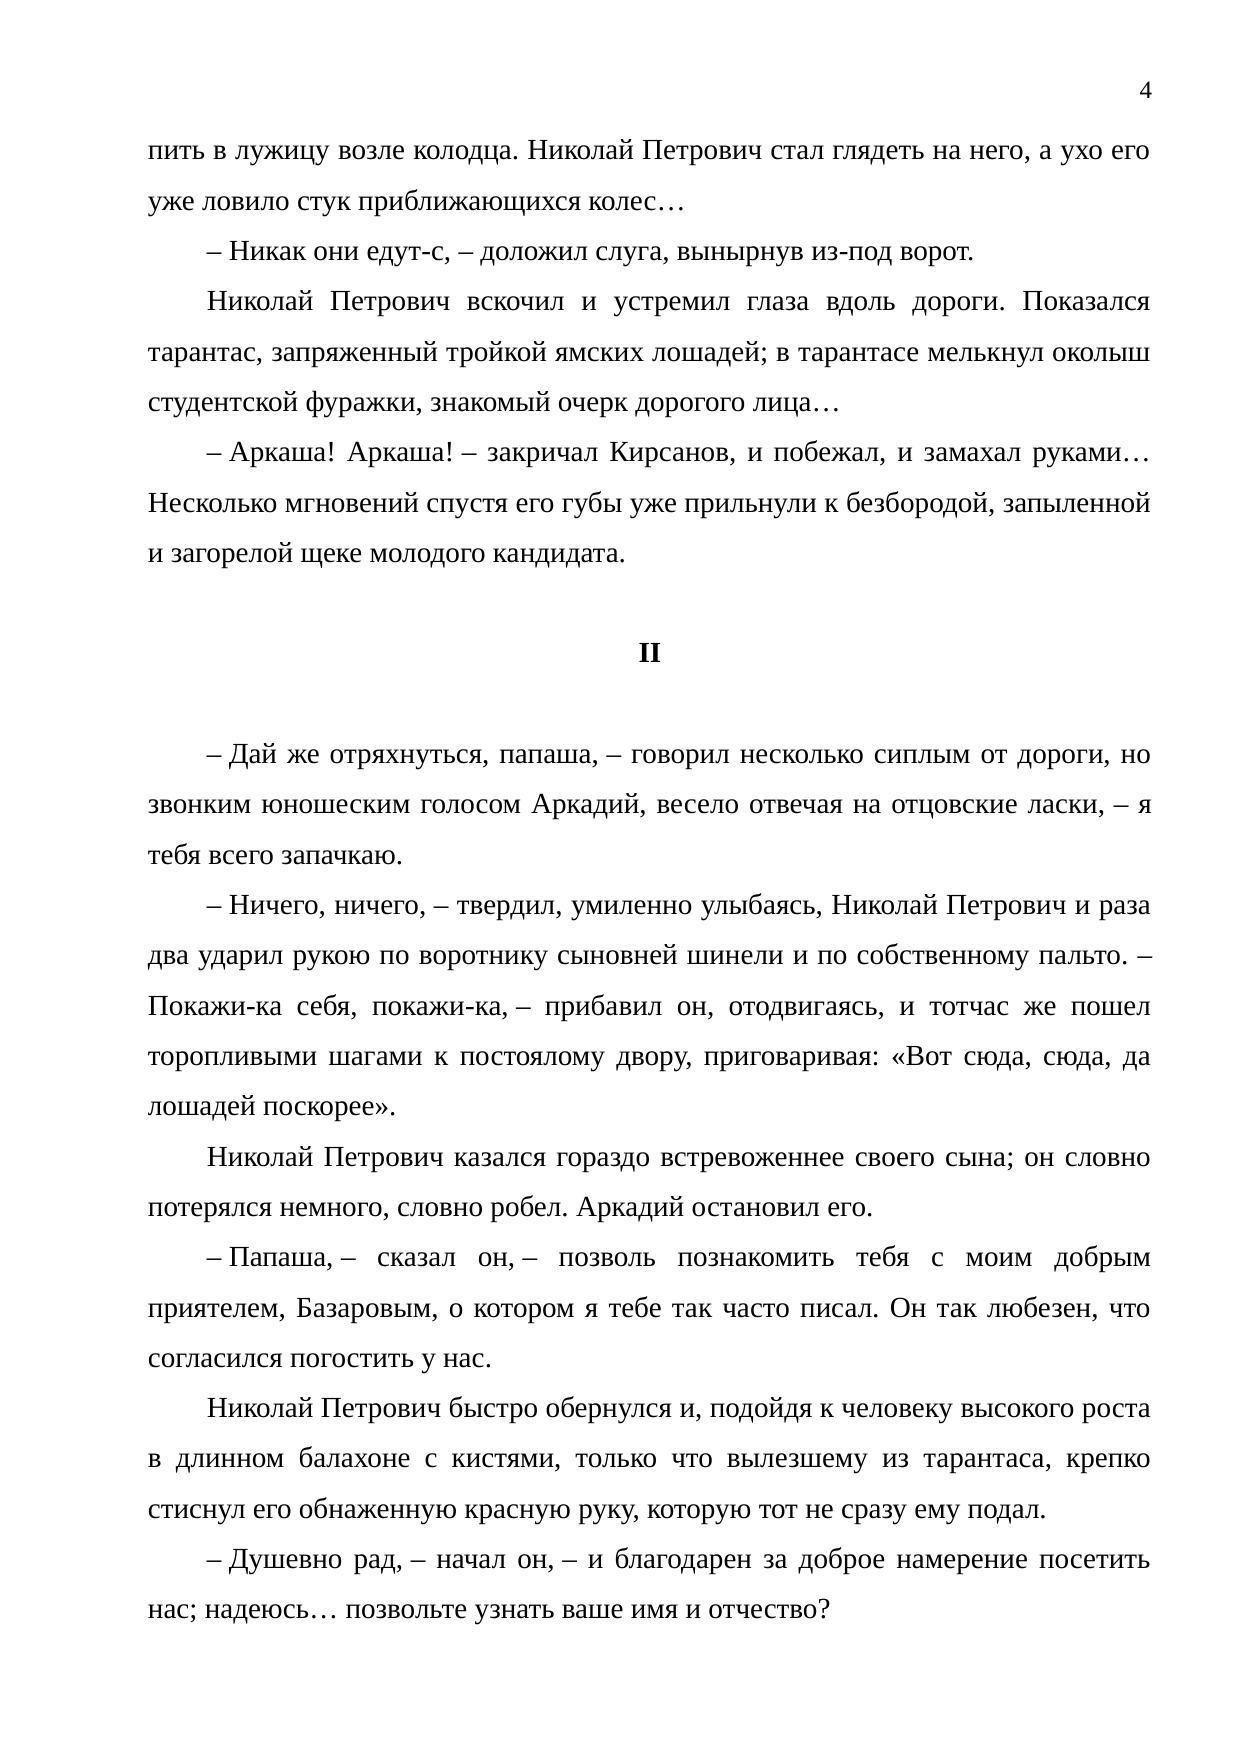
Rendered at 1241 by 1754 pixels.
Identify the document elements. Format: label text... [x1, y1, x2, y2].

text – Аркаша! Аркаша! – закричал Кирсанов, и побежал, и замахал руками… Несколько мгновений спустя его губы уже прильнули к безбородой, запыленной и загорелой щеке молодого кандидата. [148, 434, 1152, 568]
text Николай Петрович вскочил и устремил глаза вдоль дороги. Показался тарантас, запряженный тройкой ямских лошадей; в тарантасе мелькнул околыш студентской фуражки, знакомый очерк дорогого лица… [148, 283, 1152, 418]
text – Папаша, – сказал он, – позволь познакомить тебя с моим добрым приятелем, Базаровым, о котором я тебе так часто писал. Он так любезен, что согласился погостить у нас. [148, 1239, 1152, 1373]
subtitle II [148, 636, 1152, 669]
text Николай Петрович казался гораздо встревоженнее своего сына; он словно потерялся немного, словно робел. Аркадий остановил его. [148, 1139, 1152, 1223]
text – Никак они едут‑с, – доложил слуга, вынырнув из‑под ворот. [148, 233, 1152, 267]
text пить в лужицу возле колодца. Николай Петрович стал глядеть на него, а ухо его уже ловило стук приближающихся колес… [148, 132, 1152, 216]
text – Дай же отряхнуться, папаша, – говорил несколько сиплым от дороги, но звонким юношеским голосом Аркадий, весело отвечая на отцовские ласки, – я тебя всего запачкаю. [148, 736, 1152, 870]
text – Ничего, ничего, – твердил, умиленно улыбаясь, Николай Петрович и раза два ударил рукою по воротнику сыновней шинели и по собственному пальто. – Покажи‑ка себя, покажи‑ка, – прибавил он, отодвигаясь, и тотчас же пошел торопливыми шагами к постоялому двору, приговаривая: «Вот сюда, сюда, да лошадей поскорее». [148, 887, 1152, 1122]
text Николай Петрович быстро обернулся и, подойдя к человеку высокого роста в длинном балахоне с кистями, только что вылезшему из тарантаса, крепко стиснул его обнаженную красную руку, которую тот не сразу ему подал. [148, 1390, 1152, 1524]
text – Душевно рад, – начал он, – и благодарен за доброе намерение посетить нас; надеюсь… позвольте узнать ваше имя и отчество? [148, 1541, 1152, 1625]
